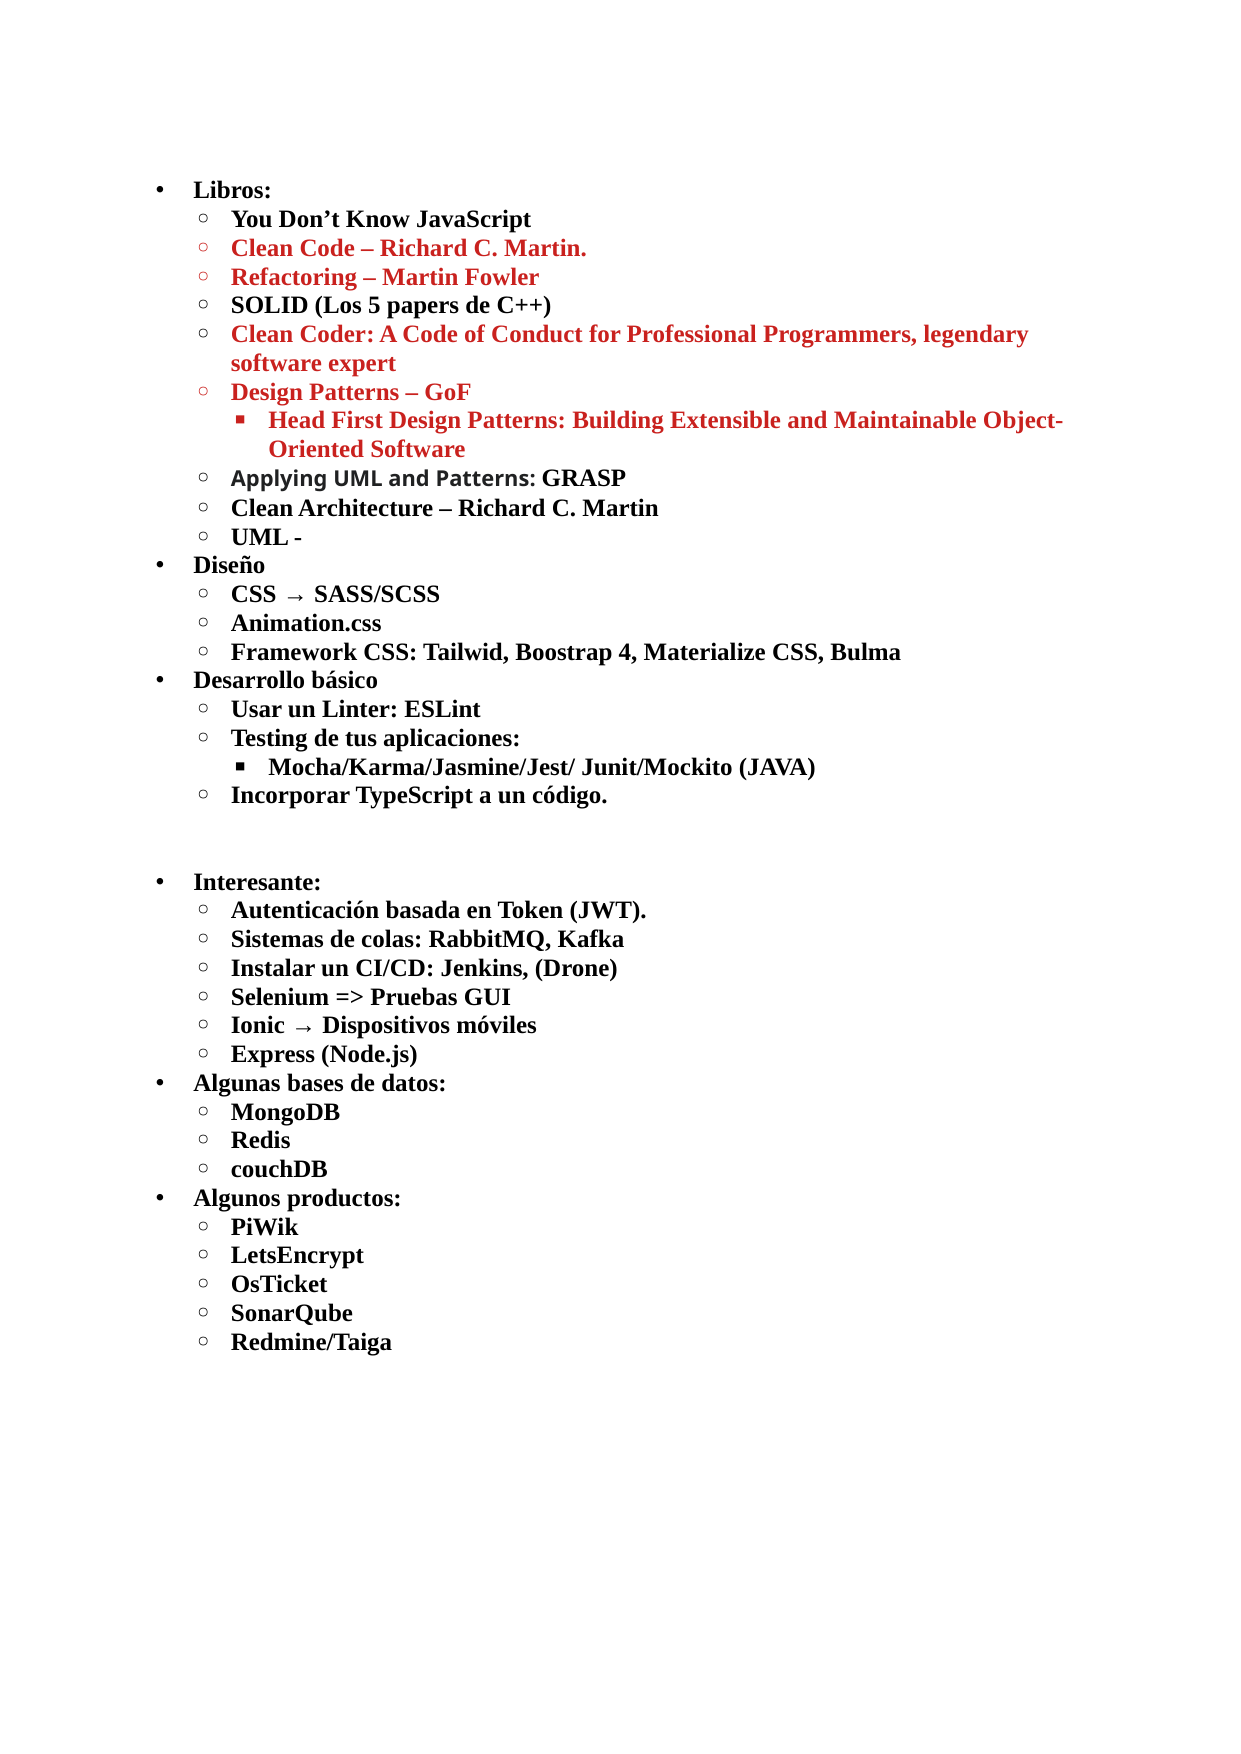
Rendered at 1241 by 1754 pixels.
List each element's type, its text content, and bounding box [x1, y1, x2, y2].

list UML - [193, 522, 1122, 550]
list Head First Design Patterns: Building Extensible and Maintainable Object-Oriented Software [231, 406, 1122, 463]
list Animation.css [193, 608, 1122, 637]
list SonarQube [193, 1298, 1122, 1327]
list Selenium => Pruebas GUI [193, 982, 1122, 1010]
list Instalar un CI/CD: Jenkins, (Drone) [193, 953, 1122, 982]
list Redmine/Taiga [193, 1327, 1122, 1355]
list Libros: [156, 176, 1122, 204]
list Algunos productos: [156, 1183, 1122, 1212]
list Diseño [156, 550, 1122, 579]
list Clean Code – Richard C. Martin. [193, 233, 1122, 262]
list Algunas bases de datos: [156, 1068, 1122, 1097]
list You Don’t Know JavaScript [193, 204, 1122, 233]
list Refactoring – Martin Fowler [193, 262, 1122, 291]
list Usar un Linter: ESLint [193, 694, 1122, 723]
list Autenticación basada en Token (JWT). [193, 895, 1122, 924]
list Sistemas de colas: RabbitMQ, Kafka [193, 924, 1122, 953]
list CSS → SASS/SCSS [193, 579, 1122, 608]
list Desarrollo básico [156, 665, 1122, 694]
list Testing de tus aplicaciones: [193, 723, 1122, 752]
list PiWik [193, 1212, 1122, 1240]
list Framework CSS: Tailwid, Boostrap 4, Materialize CSS, Bulma [193, 637, 1122, 665]
list couchDB [193, 1154, 1122, 1183]
list MongoDB [193, 1097, 1122, 1125]
list SOLID (Los 5 papers de C++) [193, 291, 1122, 319]
list Design Patterns – GoF [193, 377, 1122, 406]
list Ionic → Dispositivos móviles [193, 1010, 1122, 1039]
list Clean Coder: A Code of Conduct for Professional Programmers, legendary software expert [193, 319, 1122, 377]
list OsTicket [193, 1269, 1122, 1298]
list Interesante: [156, 867, 1122, 895]
list Mocha/Karma/Jasmine/Jest/ Junit/Mockito (JAVA) [231, 752, 1122, 780]
list Redis [193, 1125, 1122, 1154]
list LetsEncrypt [193, 1240, 1122, 1269]
list Applying UML and Patterns: GRASP [193, 463, 1122, 493]
list Express (Node.js) [193, 1039, 1122, 1068]
list Clean Architecture – Richard C. Martin [193, 493, 1122, 522]
list Incorporar TypeScript a un código. [193, 780, 1122, 809]
